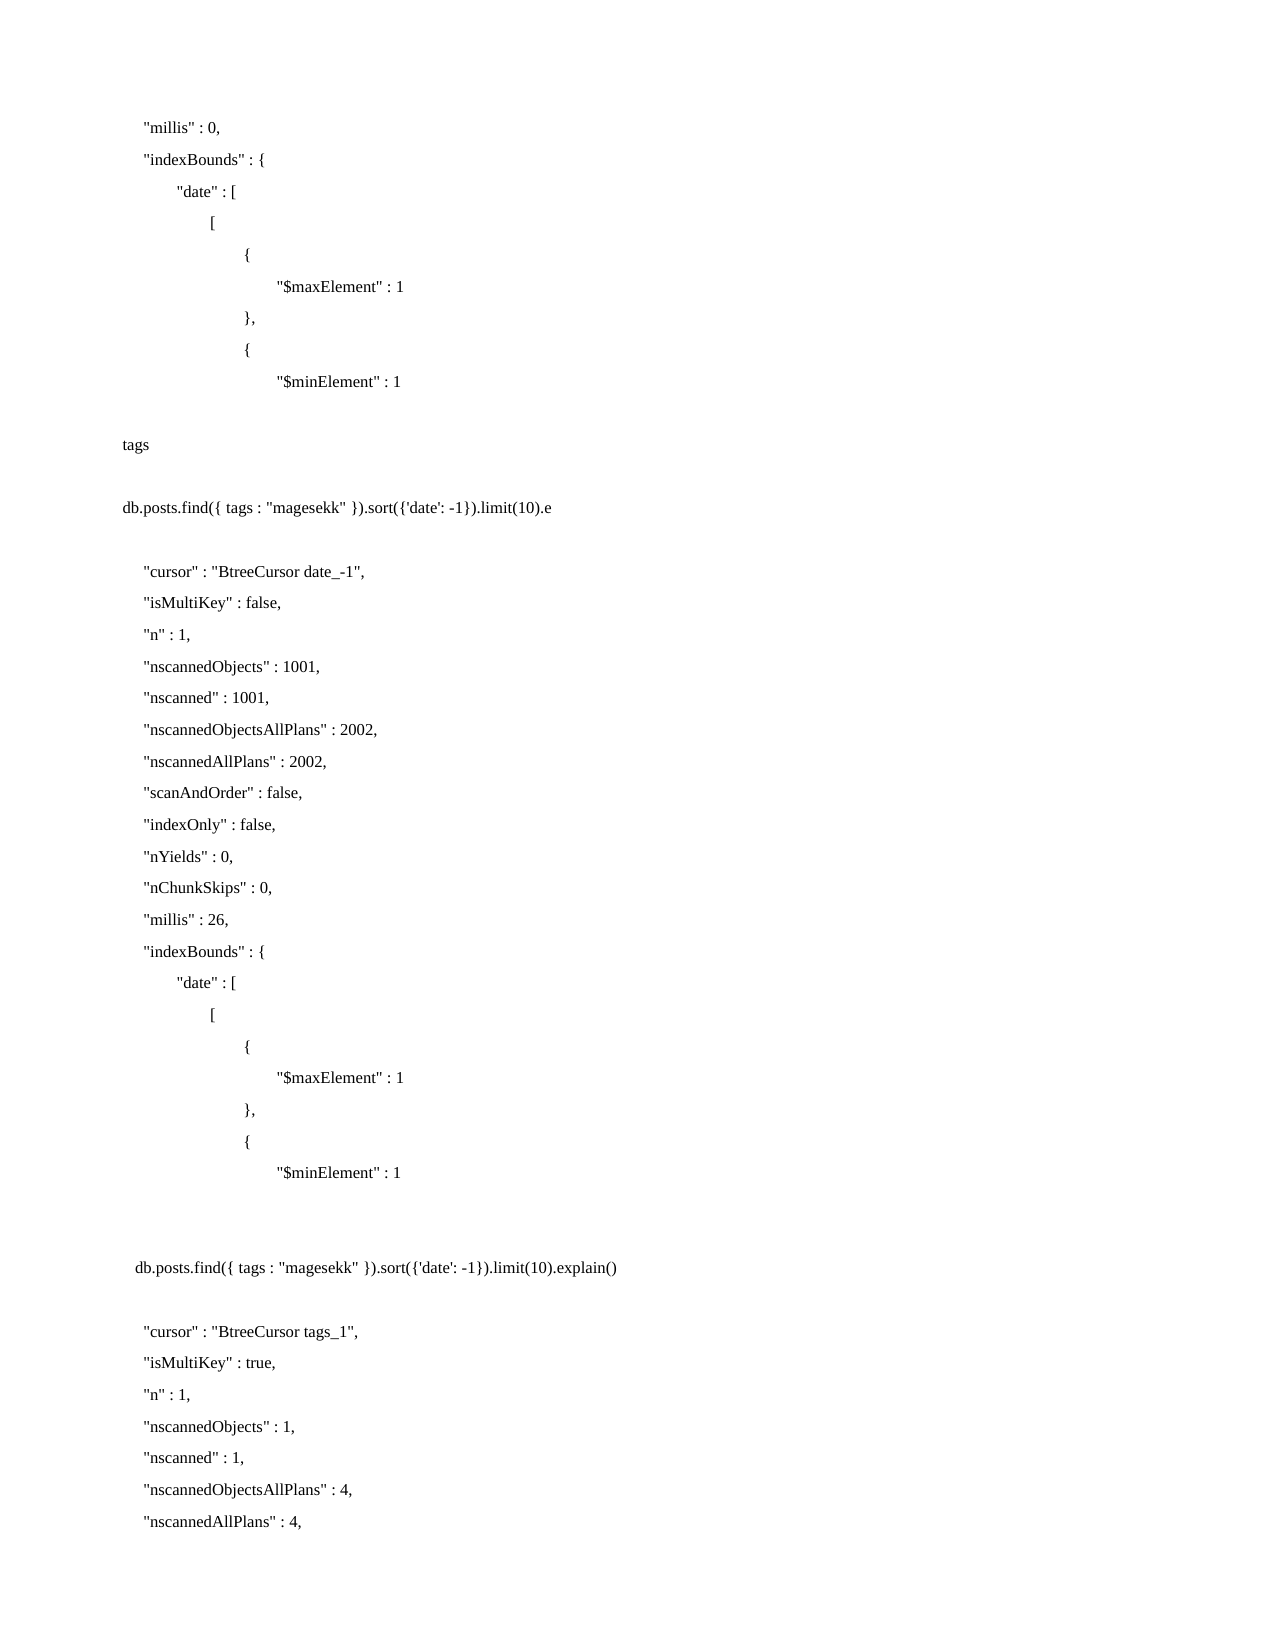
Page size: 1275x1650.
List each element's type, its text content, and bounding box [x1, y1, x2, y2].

text "isMultiKey" : true, [118, 1353, 1157, 1372]
text "nscannedAllPlans" : 2002, [118, 751, 1157, 771]
text }, [118, 1100, 1157, 1119]
text "cursor" : "BtreeCursor date_-1", [118, 561, 1157, 581]
text "n" : 1, [118, 1385, 1157, 1404]
text "nscanned" : 1001, [118, 688, 1157, 707]
text { [118, 340, 1157, 359]
text { [118, 245, 1157, 264]
text "scanAndOrder" : false, [118, 783, 1157, 802]
text "nscanned" : 1, [118, 1448, 1157, 1467]
text "$minElement" : 1 [118, 371, 1157, 391]
text "nChunkSkips" : 0, [118, 878, 1157, 897]
text "nscannedObjects" : 1001, [118, 656, 1157, 676]
text "date" : [ [118, 973, 1157, 992]
text { [118, 1036, 1157, 1056]
text "date" : [ [118, 181, 1157, 201]
text "nscannedAllPlans" : 4, [118, 1511, 1157, 1531]
text "cursor" : "BtreeCursor tags_1", [118, 1321, 1157, 1341]
text tags [118, 435, 1157, 454]
text "$maxElement" : 1 [118, 1068, 1157, 1087]
text "indexOnly" : false, [118, 815, 1157, 834]
text [ [118, 1005, 1157, 1024]
text "$minElement" : 1 [118, 1163, 1157, 1182]
text db.posts.find({ tags : "magesekk" }).sort({'date': -1}).limit(10).explain() [118, 1258, 1157, 1277]
text "indexBounds" : { [118, 941, 1157, 961]
text "nscannedObjectsAllPlans" : 2002, [118, 720, 1157, 739]
text "nYields" : 0, [118, 846, 1157, 866]
text { [118, 1131, 1157, 1151]
text }, [118, 308, 1157, 327]
text "nscannedObjectsAllPlans" : 4, [118, 1480, 1157, 1499]
text "n" : 1, [118, 625, 1157, 644]
text "indexBounds" : { [118, 150, 1157, 169]
text "nscannedObjects" : 1, [118, 1416, 1157, 1436]
text db.posts.find({ tags : "magesekk" }).sort({'date': -1}).limit(10).e [118, 498, 1157, 517]
text "isMultiKey" : false, [118, 593, 1157, 612]
text "$maxElement" : 1 [118, 276, 1157, 296]
text "millis" : 0, [118, 118, 1157, 137]
text "millis" : 26, [118, 910, 1157, 929]
text [ [118, 213, 1157, 232]
